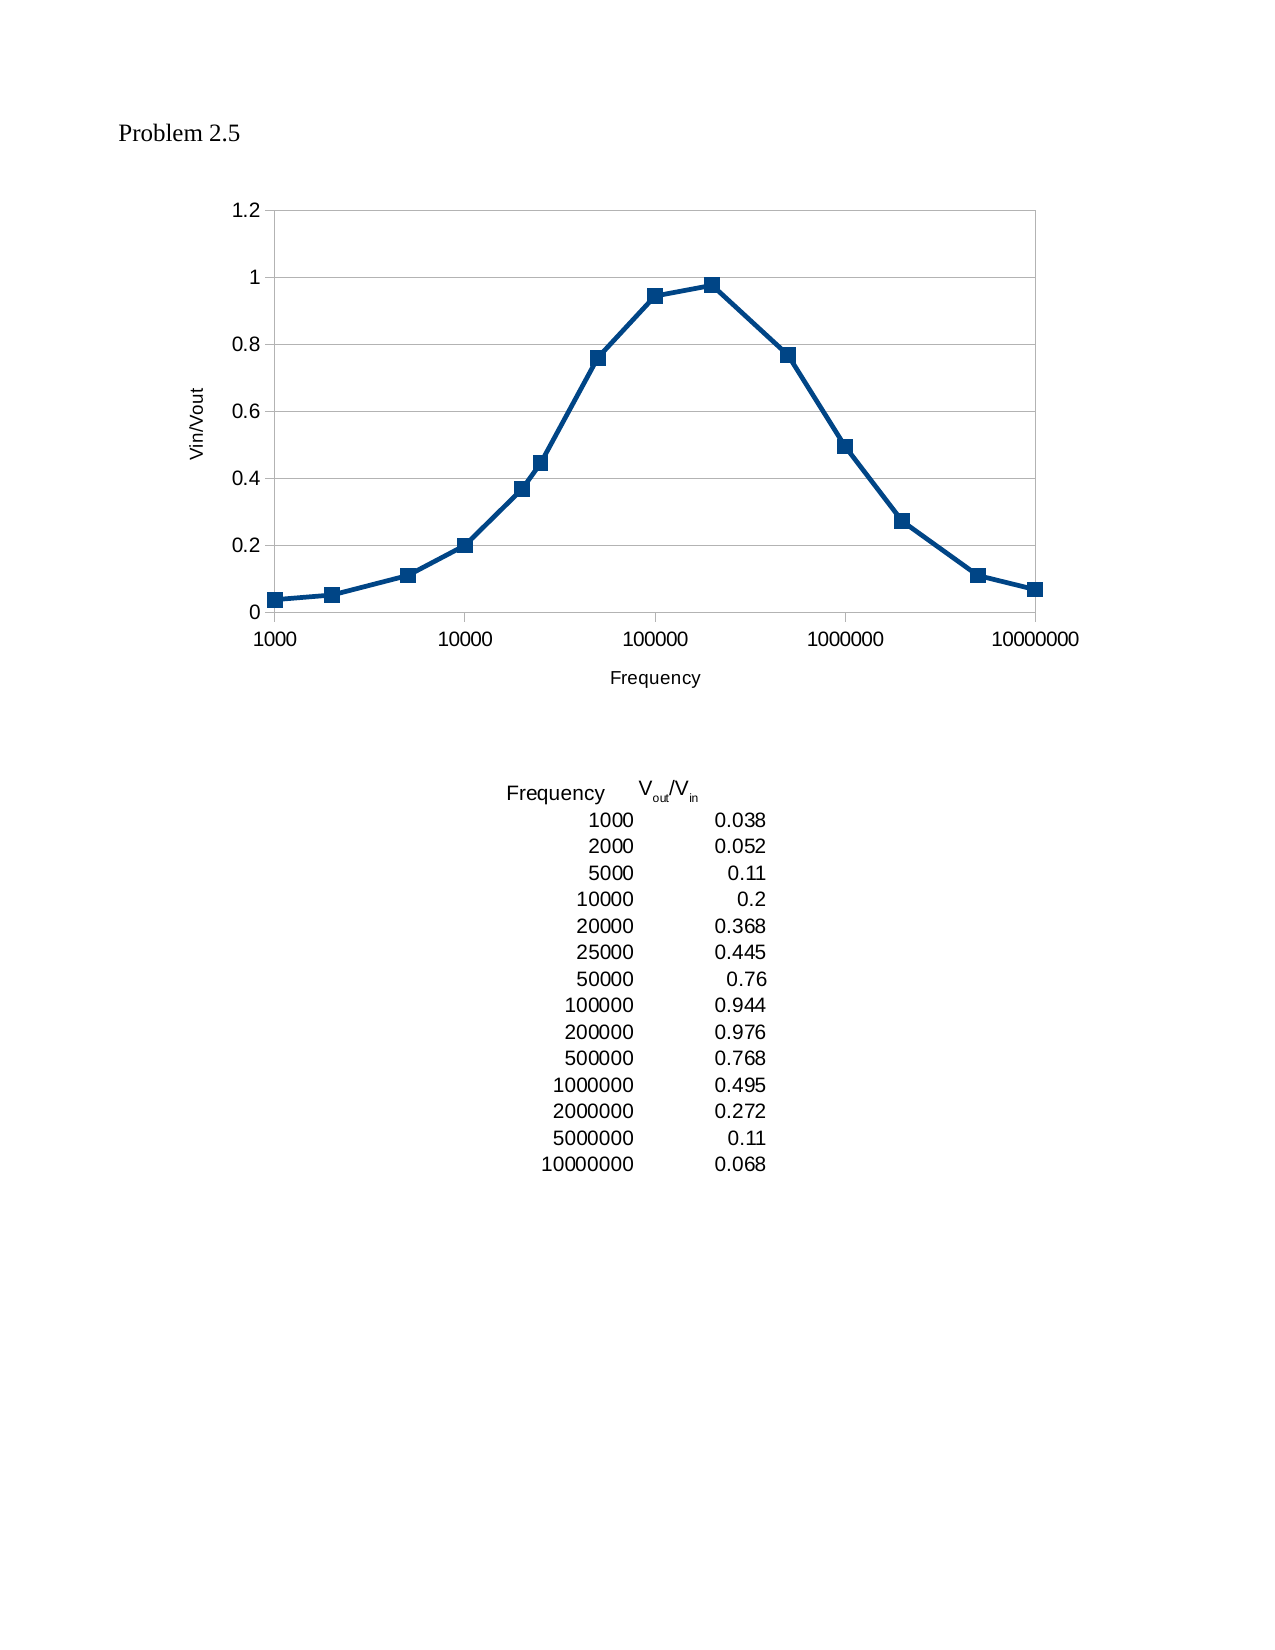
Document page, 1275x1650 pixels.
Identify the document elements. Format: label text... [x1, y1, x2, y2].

text Problem 2.5 [118, 118, 1157, 147]
